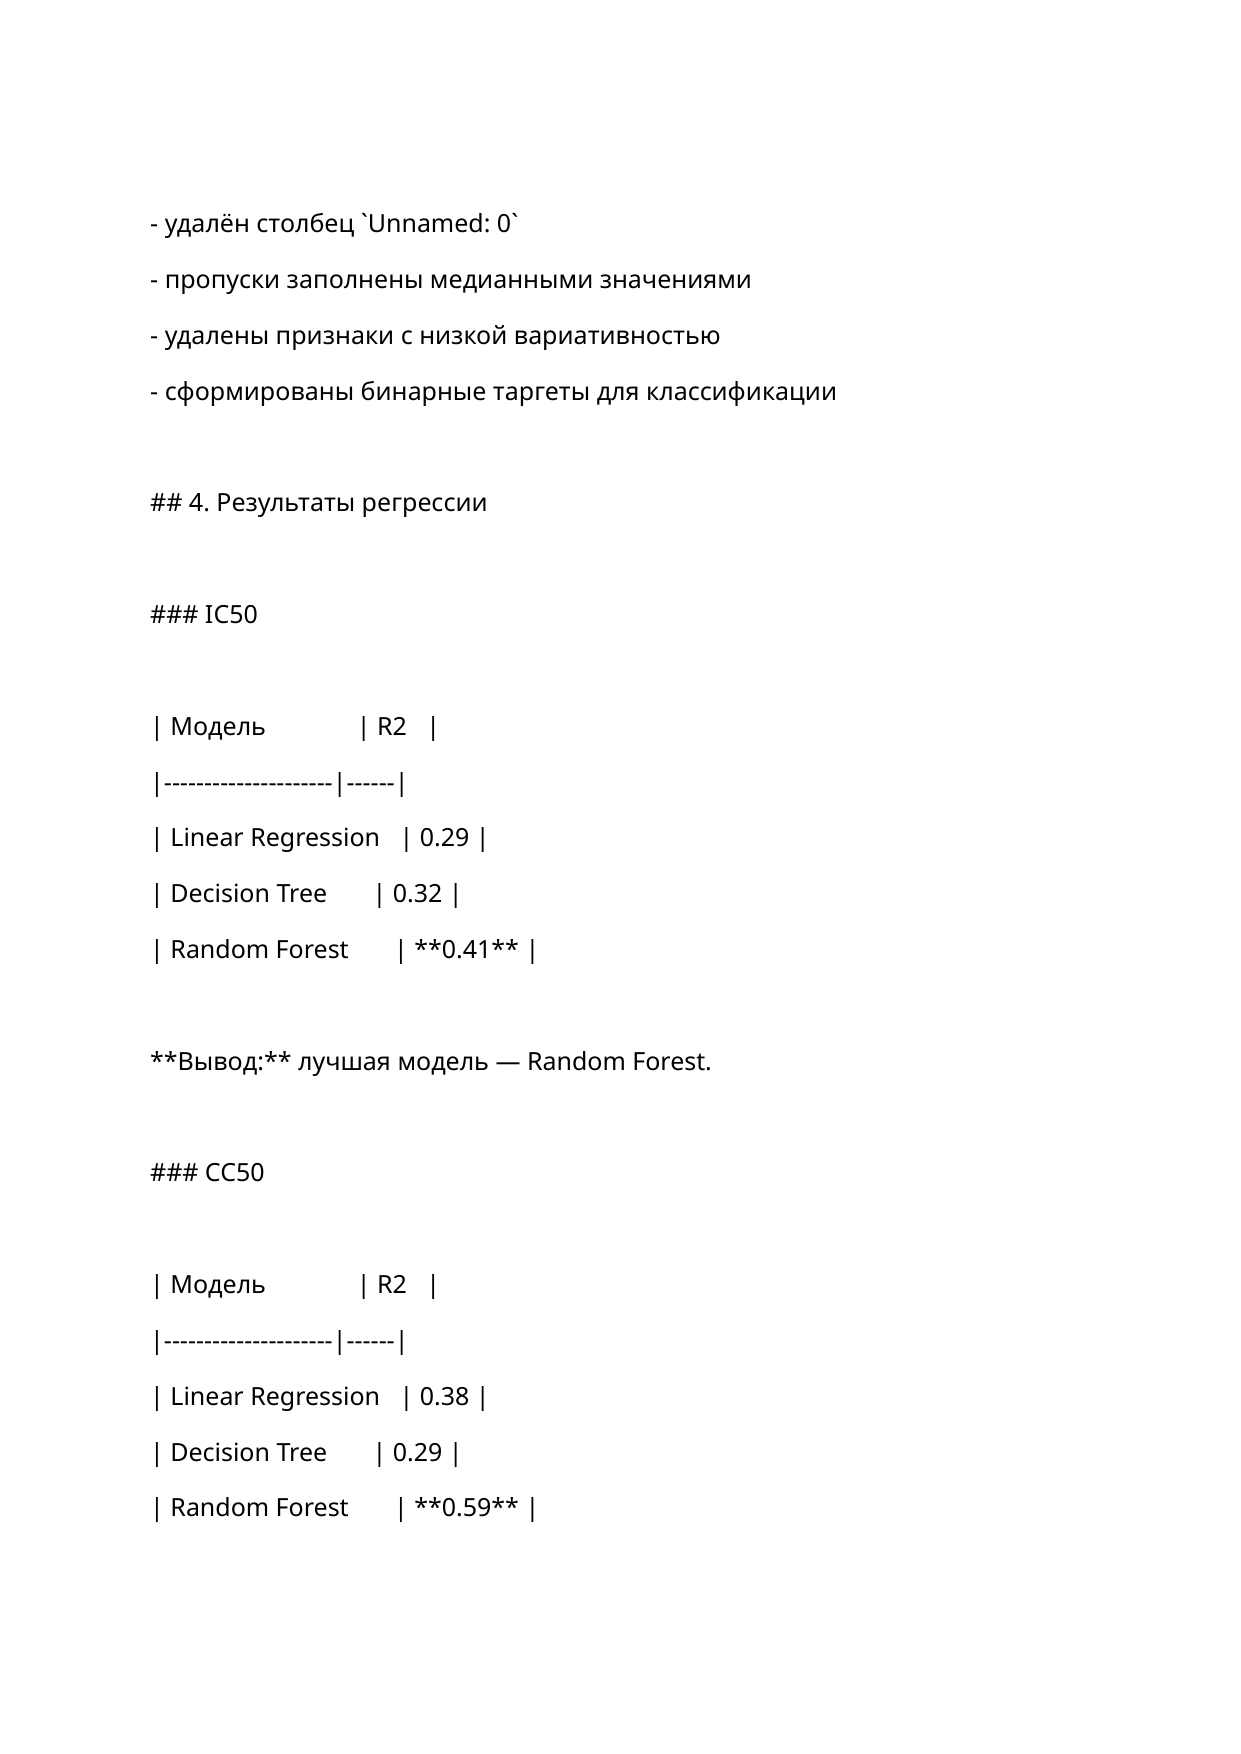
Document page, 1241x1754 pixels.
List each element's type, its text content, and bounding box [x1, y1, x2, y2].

text |---------------------|------| [150, 1322, 1090, 1357]
text - удалены признаки с низкой вариативностью [150, 317, 1090, 352]
text | Decision Tree | 0.29 | [150, 1434, 1090, 1468]
text | Модель | R2 | [150, 708, 1090, 742]
text |---------------------|------| [150, 764, 1090, 798]
text ## 4. Результаты регрессии [150, 485, 1090, 519]
text | Linear Regression | 0.29 | [150, 820, 1090, 854]
text - сформированы бинарные таргеты для классификации [150, 373, 1090, 407]
text | Linear Regression | 0.38 | [150, 1378, 1090, 1412]
text | Random Forest | **0.59** | [150, 1490, 1090, 1524]
text ### IC50 [150, 597, 1090, 631]
text ### CC50 [150, 1155, 1090, 1189]
text | Модель | R2 | [150, 1267, 1090, 1301]
text | Decision Tree | 0.32 | [150, 876, 1090, 910]
text | Random Forest | **0.41** | [150, 932, 1090, 966]
text - удалён столбец `Unnamed: 0` [150, 206, 1090, 240]
text **Вывод:** лучшая модель — Random Forest. [150, 1043, 1090, 1077]
text - пропуски заполнены медианными значениями [150, 262, 1090, 296]
